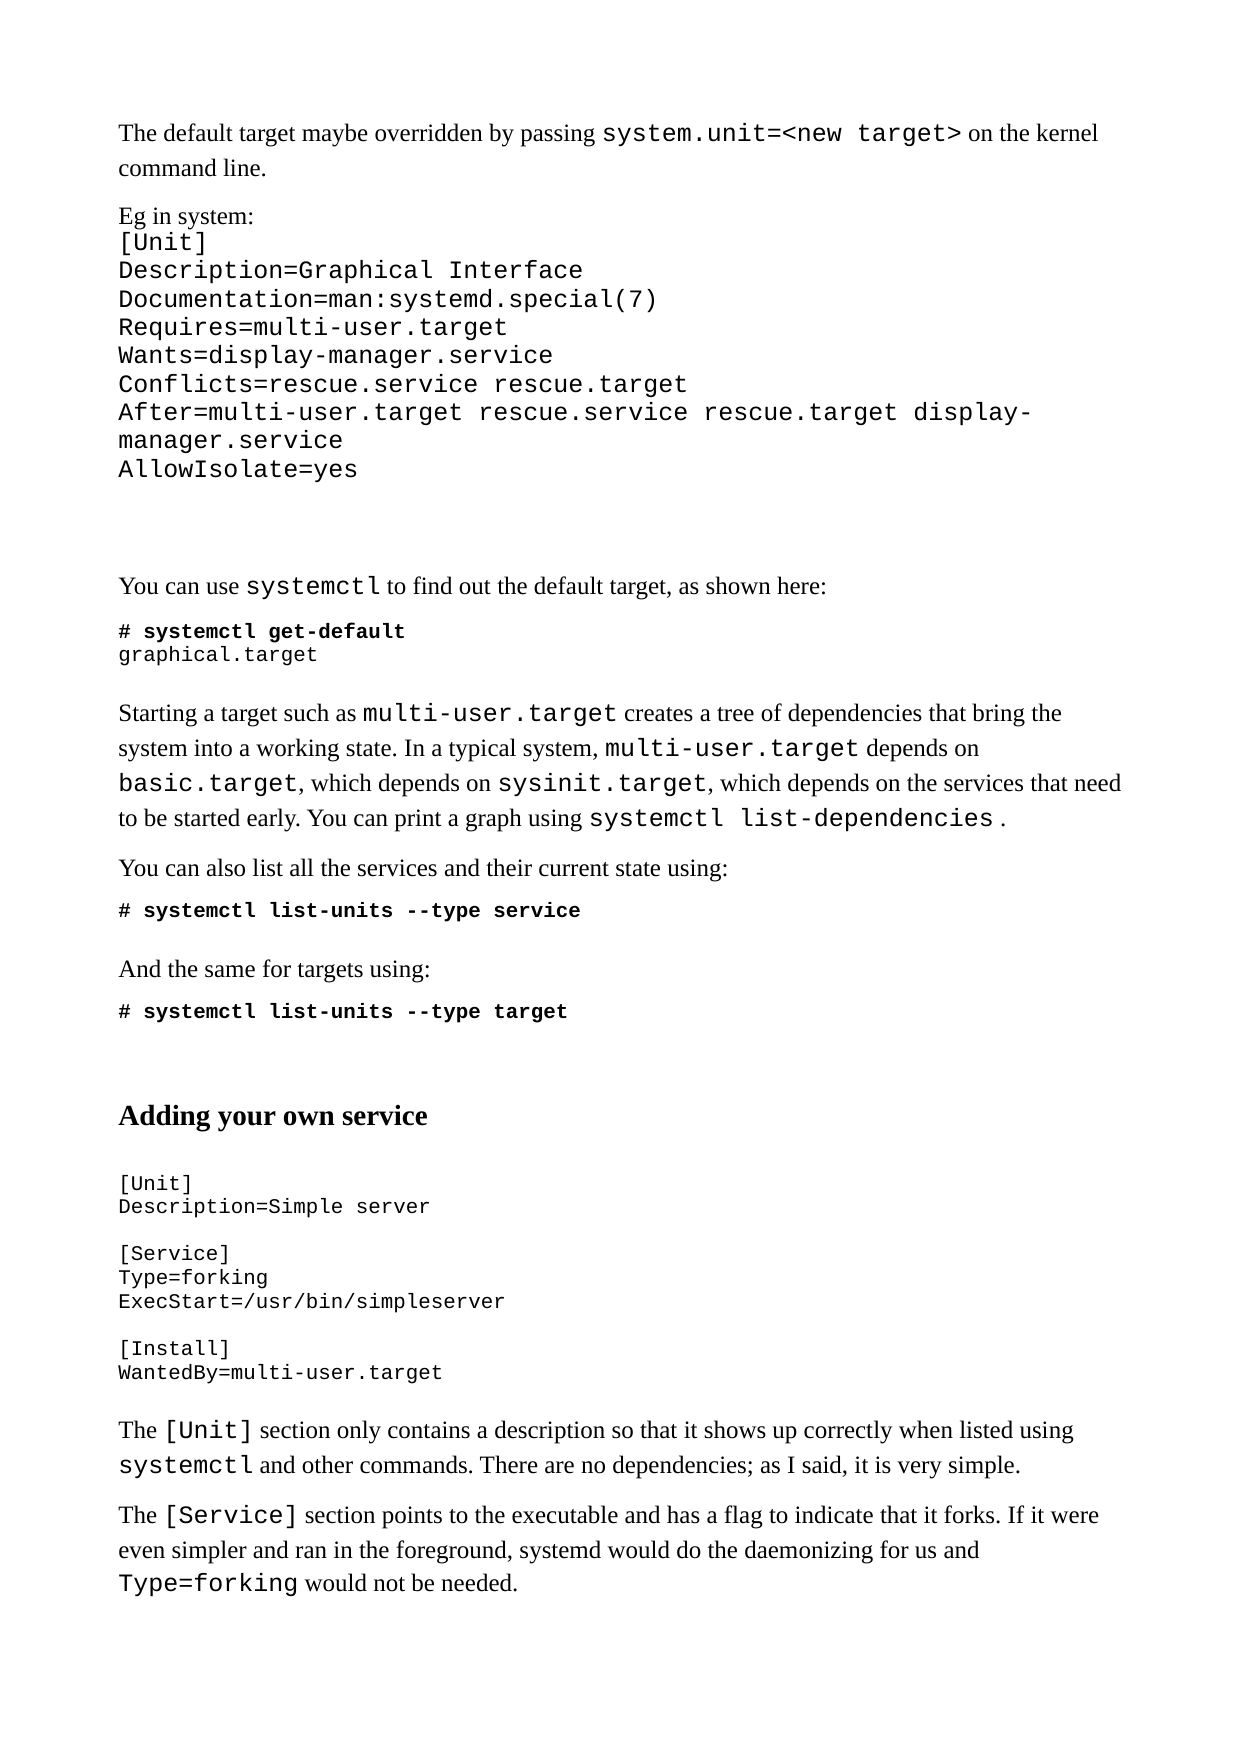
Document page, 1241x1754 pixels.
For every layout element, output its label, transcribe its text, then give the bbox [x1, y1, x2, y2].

subtitle Adding your own service [118, 1098, 1122, 1131]
text The default target maybe overridden by passing system.unit=<new target> on the kernel command line. [118, 118, 1122, 182]
text # systemctl list-units --type target [118, 1001, 1122, 1025]
text And the same for targets using: [118, 954, 1122, 982]
text [Unit] [118, 229, 1122, 258]
text Eg in system: [118, 201, 1122, 229]
text [Unit] [118, 1172, 1122, 1196]
text [Service] [118, 1243, 1122, 1267]
text AllowIsolate=yes [118, 456, 1122, 484]
text # systemctl list-units --type service [118, 901, 1122, 924]
text The [Service] section points to the executable and has a flag to indicate that it forks. If it were even simpler and ran in the foreground, systemd would do the daemonizing for us and Type=forking would not be needed. [118, 1500, 1122, 1599]
text Requires=multi-user.target [118, 314, 1122, 343]
text [Install] [118, 1338, 1122, 1362]
text WantedBy=multi-user.target [118, 1362, 1122, 1385]
text Documentation=man:systemd.special(7) [118, 286, 1122, 314]
text Starting a target such as multi-user.target creates a tree of dependencies that bring the system into a working state. In a typical system, multi-user.target depends on basic.target, which depends on sysinit.target, which depends on the services that need to be started early. You can print a graph using systemctl list-dependencies . [118, 698, 1122, 834]
text Type=forking [118, 1267, 1122, 1291]
text Description=Graphical Interface [118, 258, 1122, 286]
text You can use systemctl to find out the default target, as shown here: [118, 571, 1122, 602]
text You can also list all the services and their current state using: [118, 853, 1122, 882]
text ExecStart=/usr/bin/simpleserver [118, 1291, 1122, 1314]
text Description=Simple server [118, 1196, 1122, 1220]
text # systemctl get-default [118, 621, 1122, 644]
text The [Unit] section only contains a description so that it shows up correctly when listed using systemctl and other commands. There are no dependencies; as I said, it is very simple. [118, 1415, 1122, 1481]
text Wants=display-manager.service [118, 343, 1122, 371]
text Conflicts=rescue.service rescue.target [118, 371, 1122, 399]
text graphical.target [118, 644, 1122, 668]
text After=multi-user.target rescue.service rescue.target display-manager.service [118, 399, 1122, 456]
